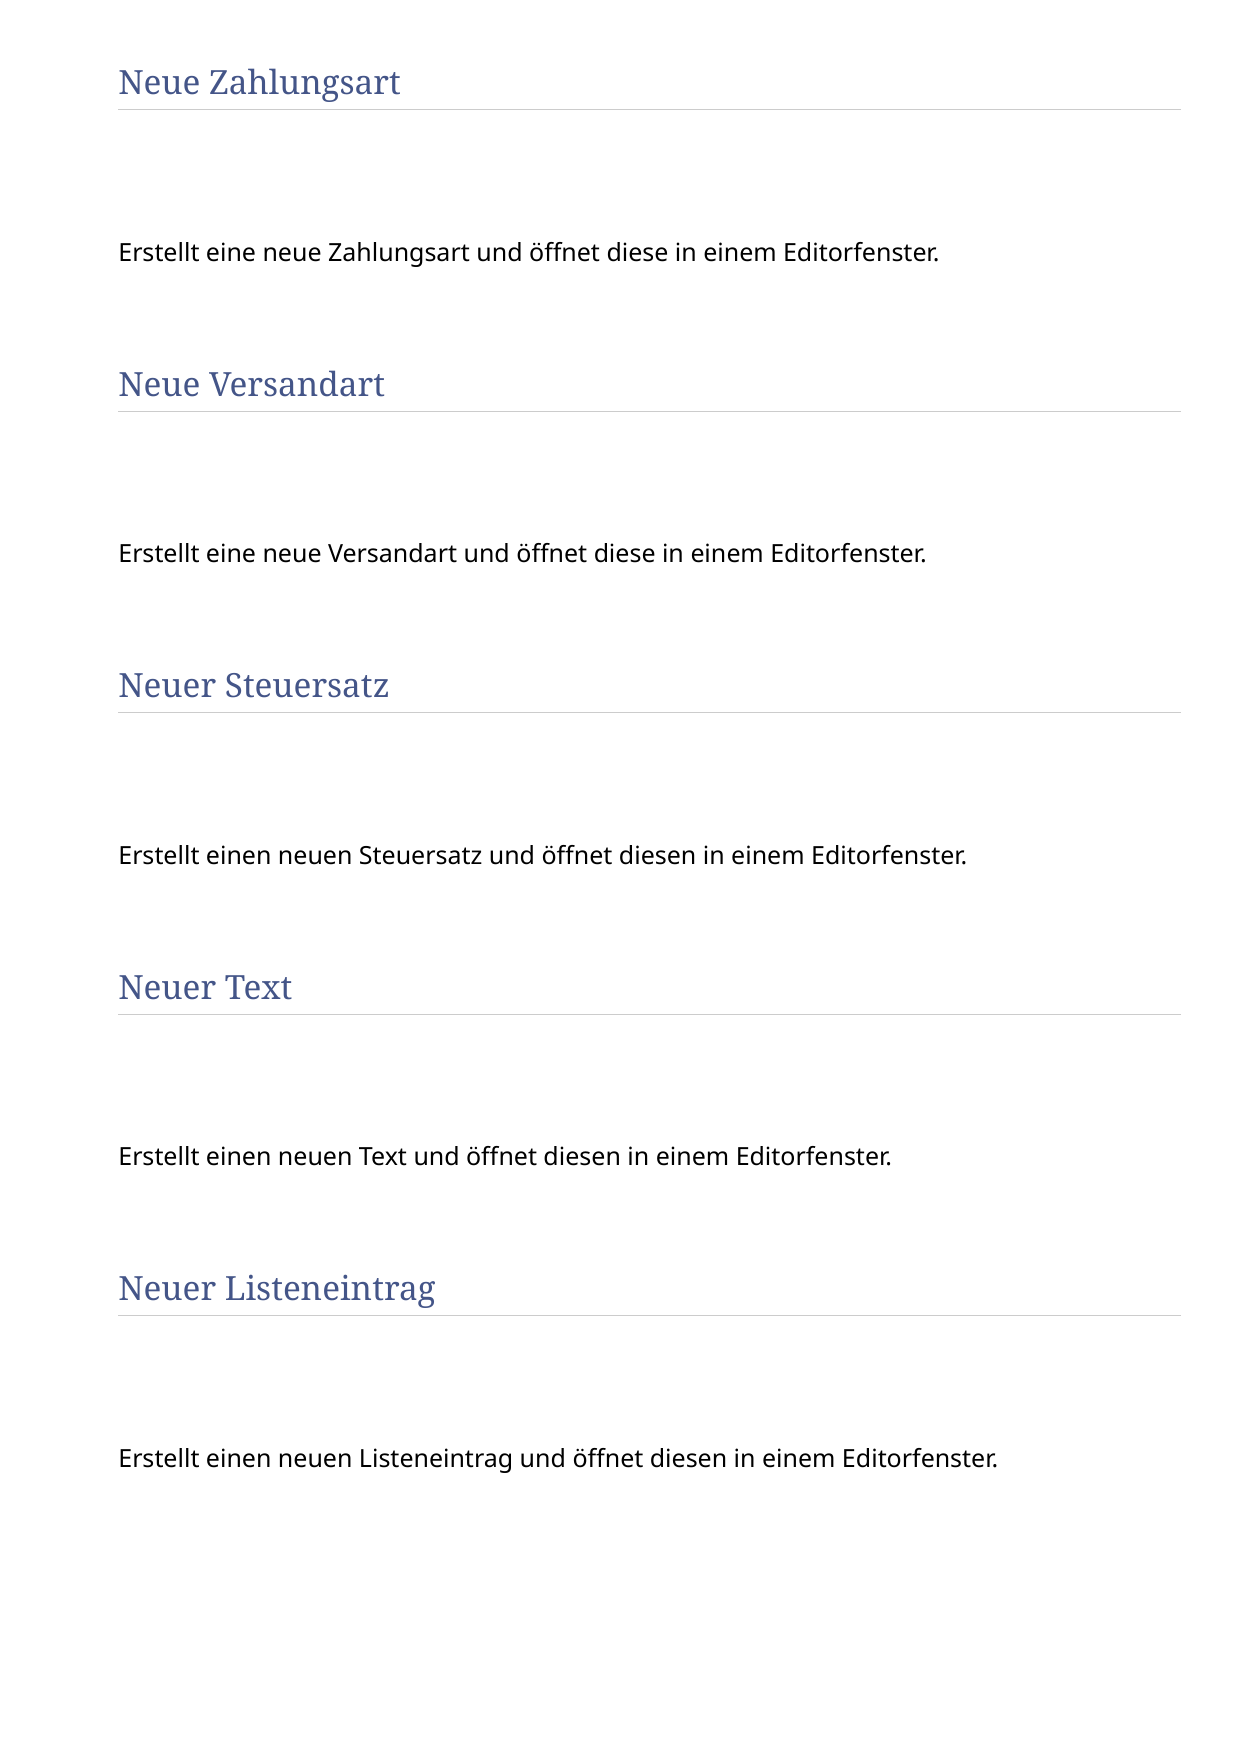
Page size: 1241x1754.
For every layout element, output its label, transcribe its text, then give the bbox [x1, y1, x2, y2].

text Erstellt einen neuen Steuersatz und öffnet diesen in einem Editorfenster. [118, 837, 1181, 871]
subtitle Neue Zahlungsart [118, 59, 1181, 109]
subtitle Neue Versandart [118, 361, 1181, 411]
text Erstellt eine neue Zahlungsart und öffnet diese in einem Editorfenster. [118, 234, 1181, 268]
text Erstellt einen neuen Listeneintrag und öffnet diesen in einem Editorfenster. [118, 1440, 1181, 1474]
subtitle Neuer Listeneintrag [118, 1265, 1181, 1315]
text Erstellt einen neuen Text und öffnet diesen in einem Editorfenster. [118, 1139, 1181, 1173]
subtitle Neuer Text [118, 963, 1181, 1014]
subtitle Neuer Steuersatz [118, 662, 1181, 712]
text Erstellt eine neue Versandart und öffnet diese in einem Editorfenster. [118, 536, 1181, 570]
